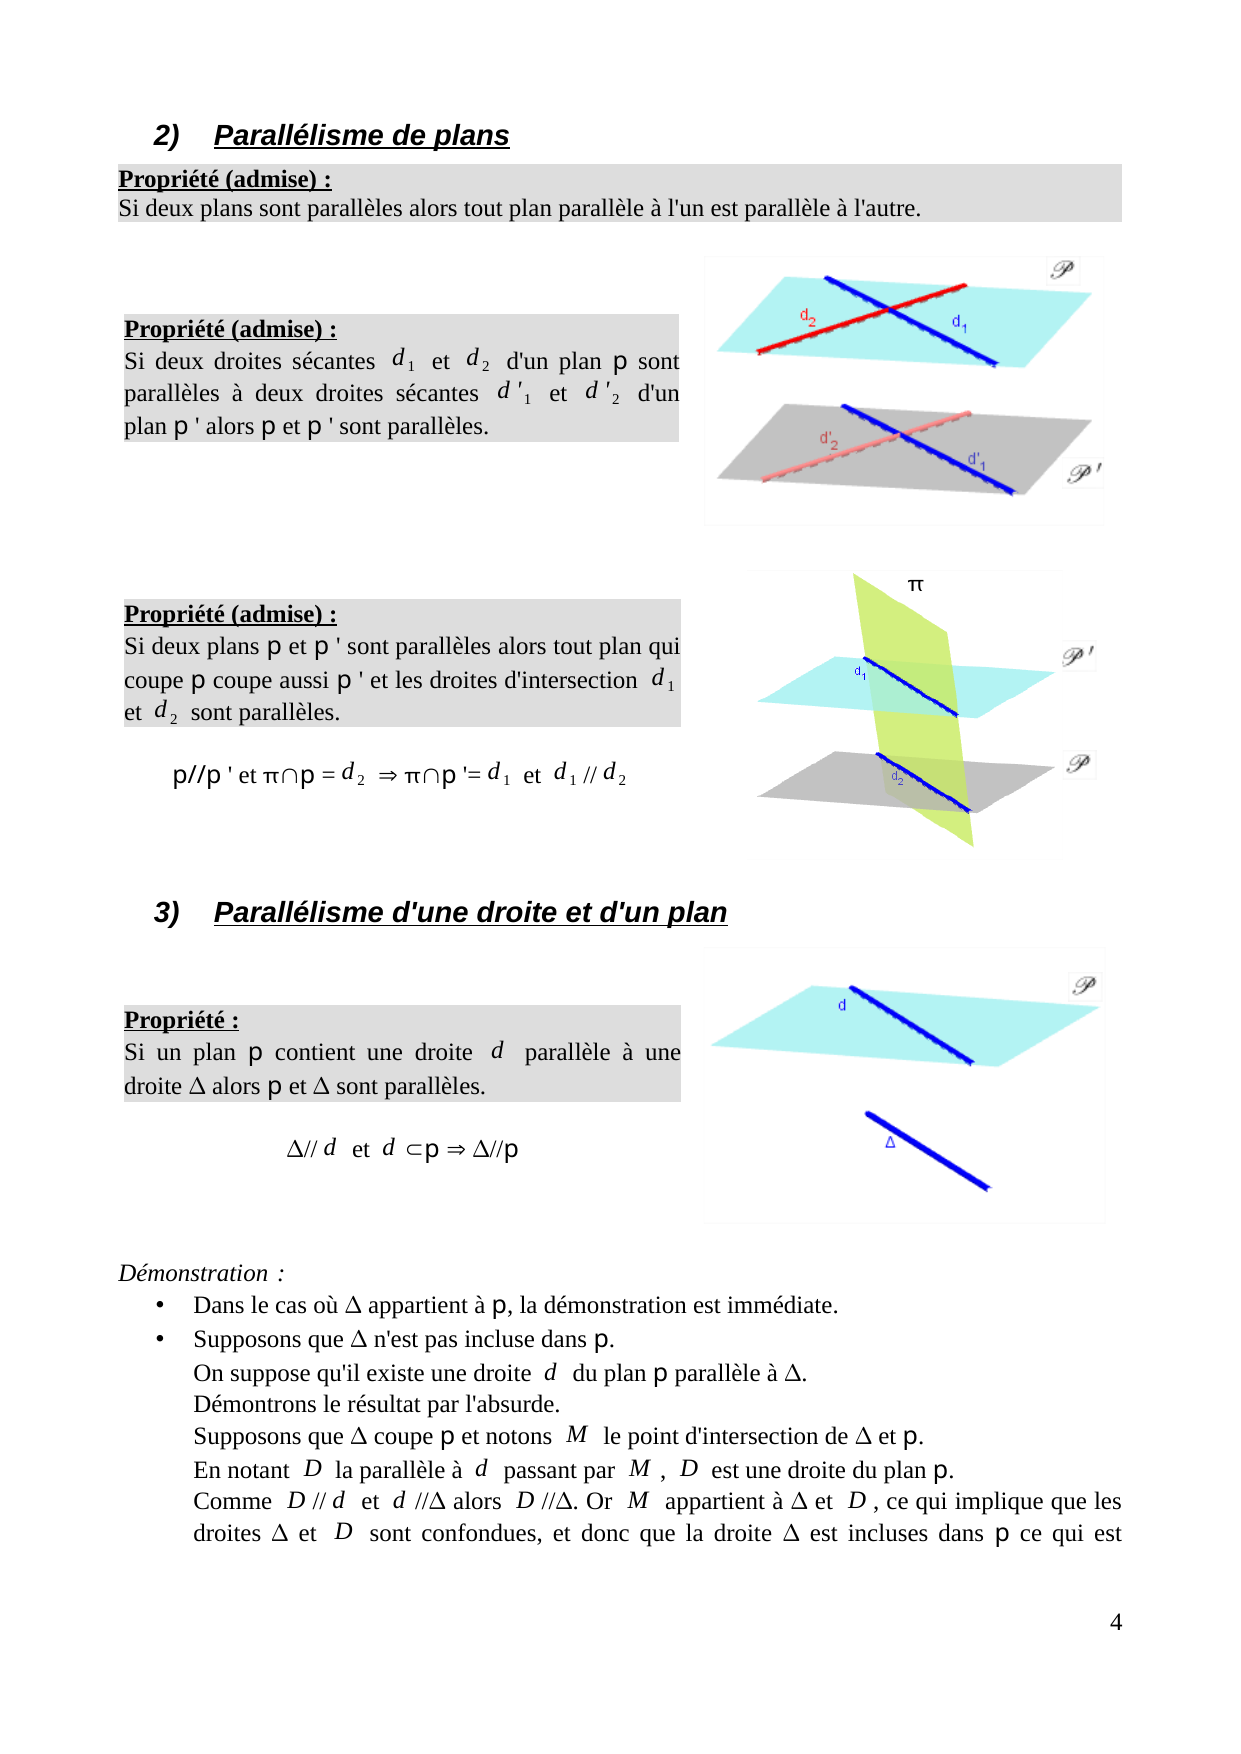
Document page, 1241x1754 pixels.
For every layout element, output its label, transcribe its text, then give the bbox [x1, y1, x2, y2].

table_header [685, 250, 1123, 536]
list On suppose qu'il existe une droite du plan p parallèle à . [156, 1355, 1122, 1389]
list Supposons que  n'est pas incluse dans p. [156, 1321, 1122, 1355]
text Propriété (admise) : [118, 164, 1122, 193]
list Dans le cas où  appartient à p, la démonstration est immédiate. [156, 1287, 1122, 1321]
table_header Propriété (admise) : Si deux plans p et p ' sont parallèles alors tout plan qui coupe p coupe aussi p ' et les droites d'intersection et sont parallèles. p//p ' et ∩p = ⇒ ∩p '= et // [118, 565, 687, 871]
picture [704, 256, 1105, 526]
picture [747, 570, 1097, 860]
table_header Propriété : Si un plan p contient une droite parallèle à une droite  alors p et  sont parallèles. // et ⊂p ⇒ //p [118, 942, 687, 1258]
text Démonstration : [118, 1258, 1122, 1287]
table_header [687, 942, 1123, 1223]
subtitle Parallélisme de plans [153, 118, 1122, 152]
list En notant la parallèle à passant par , est une droite du plan p. [156, 1452, 1122, 1486]
subtitle Parallélisme d'une droite et d'un plan [153, 896, 1122, 929]
list Supposons que  coupe p et notons le point d'intersection de  et p. [156, 1418, 1122, 1452]
table_header Propriété (admise) : Si deux droites sécantes et d'un plan p sont parallèles à deux droites sécantes et d'un plan p ' alors p et p ' sont parallèles. [118, 250, 685, 536]
picture [703, 947, 1106, 1224]
table_header [687, 565, 1123, 871]
list Comme // et // alors //. Or appartient à  et , ce qui implique que les droites  et sont confondues, et donc que la droite  est incluses dans p ce qui est [156, 1486, 1122, 1548]
list Démontrons le résultat par l'absurde. [156, 1389, 1122, 1418]
table_header [687, 1224, 1123, 1258]
text Si deux plans sont parallèles alors tout plan parallèle à l'un est parallèle à l'autre. [118, 193, 1122, 222]
